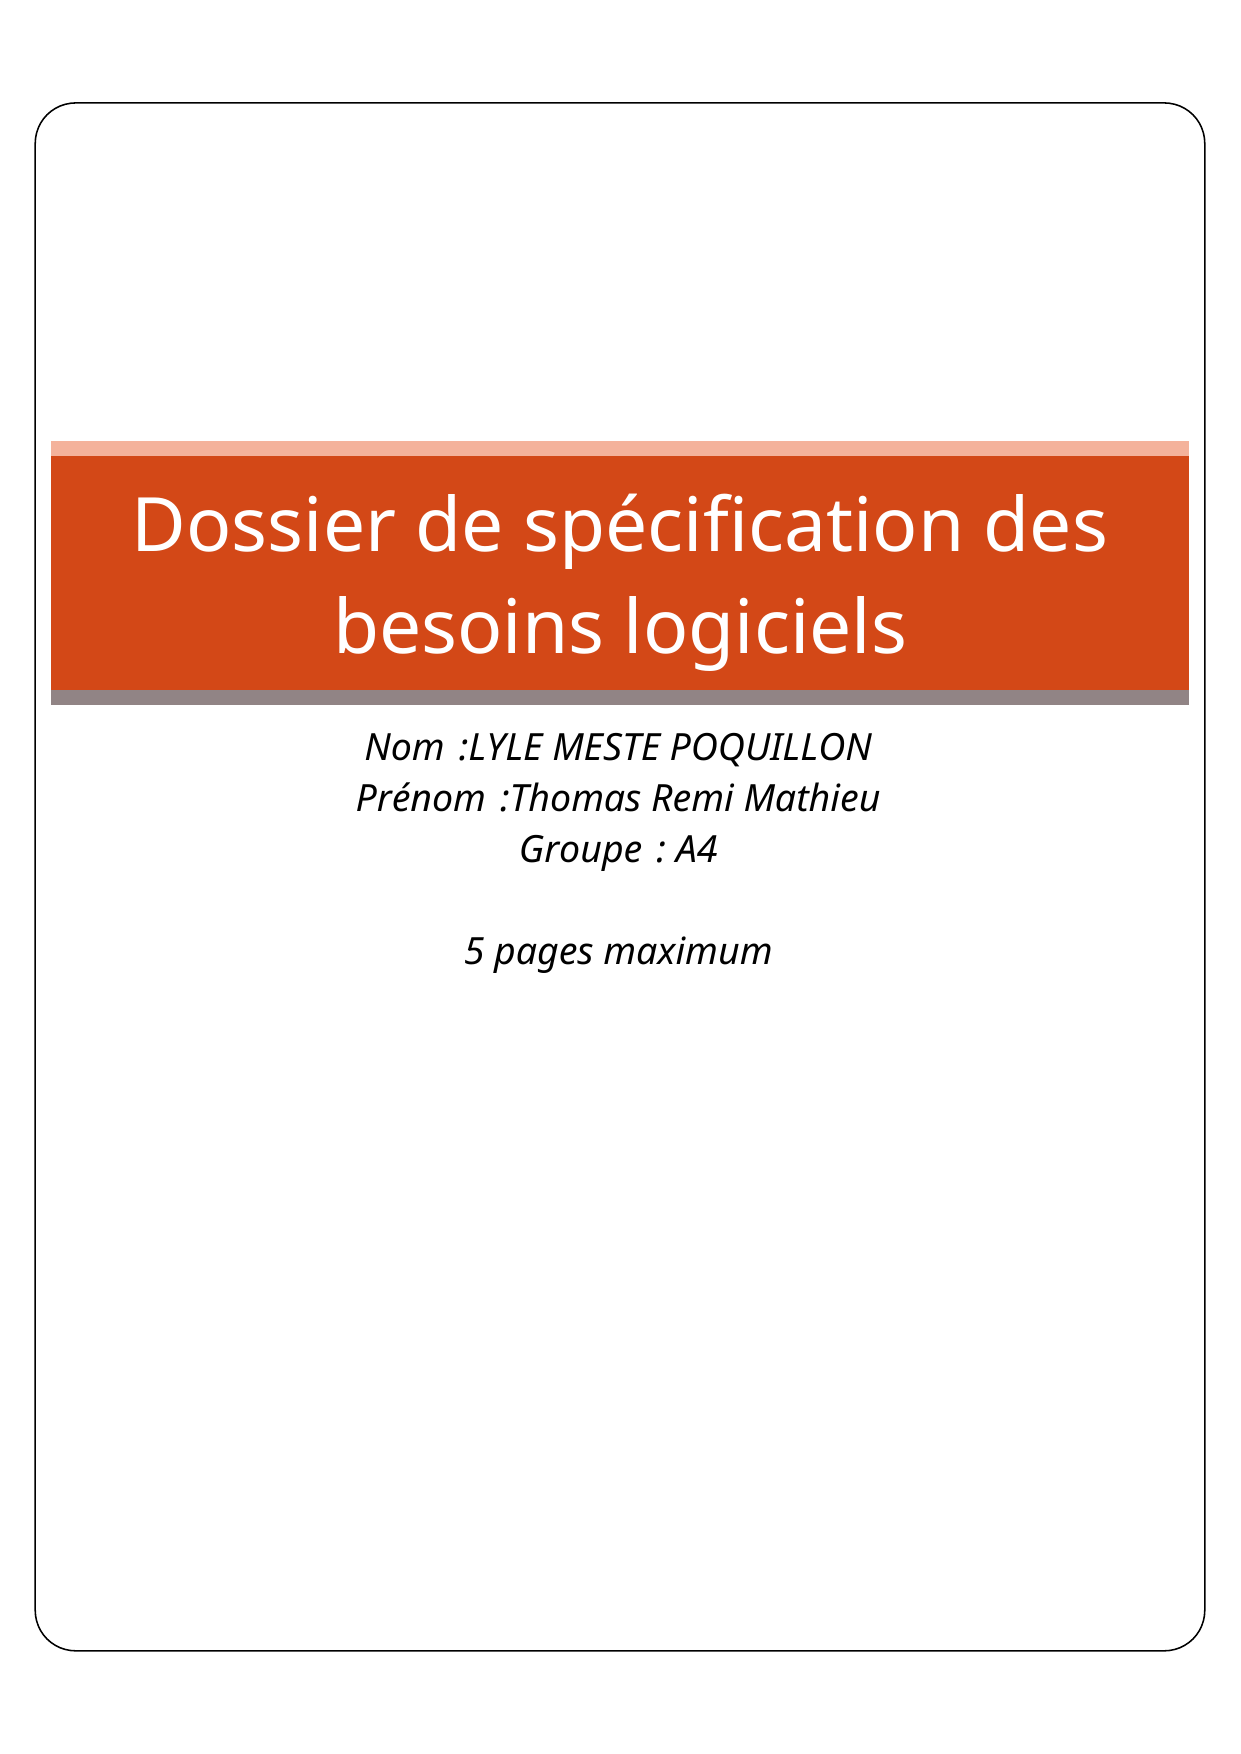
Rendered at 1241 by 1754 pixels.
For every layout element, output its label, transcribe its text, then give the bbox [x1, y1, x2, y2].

table_header [51, 441, 1189, 456]
table_cell [51, 690, 1189, 705]
table_cell Dossier de spécification des besoins logiciels [51, 456, 1189, 690]
table_cell Nom :LYLE MESTE POQUILLON Prénom :Thomas Remi Mathieu Groupe : A4 5 pages maximum [51, 705, 1189, 990]
